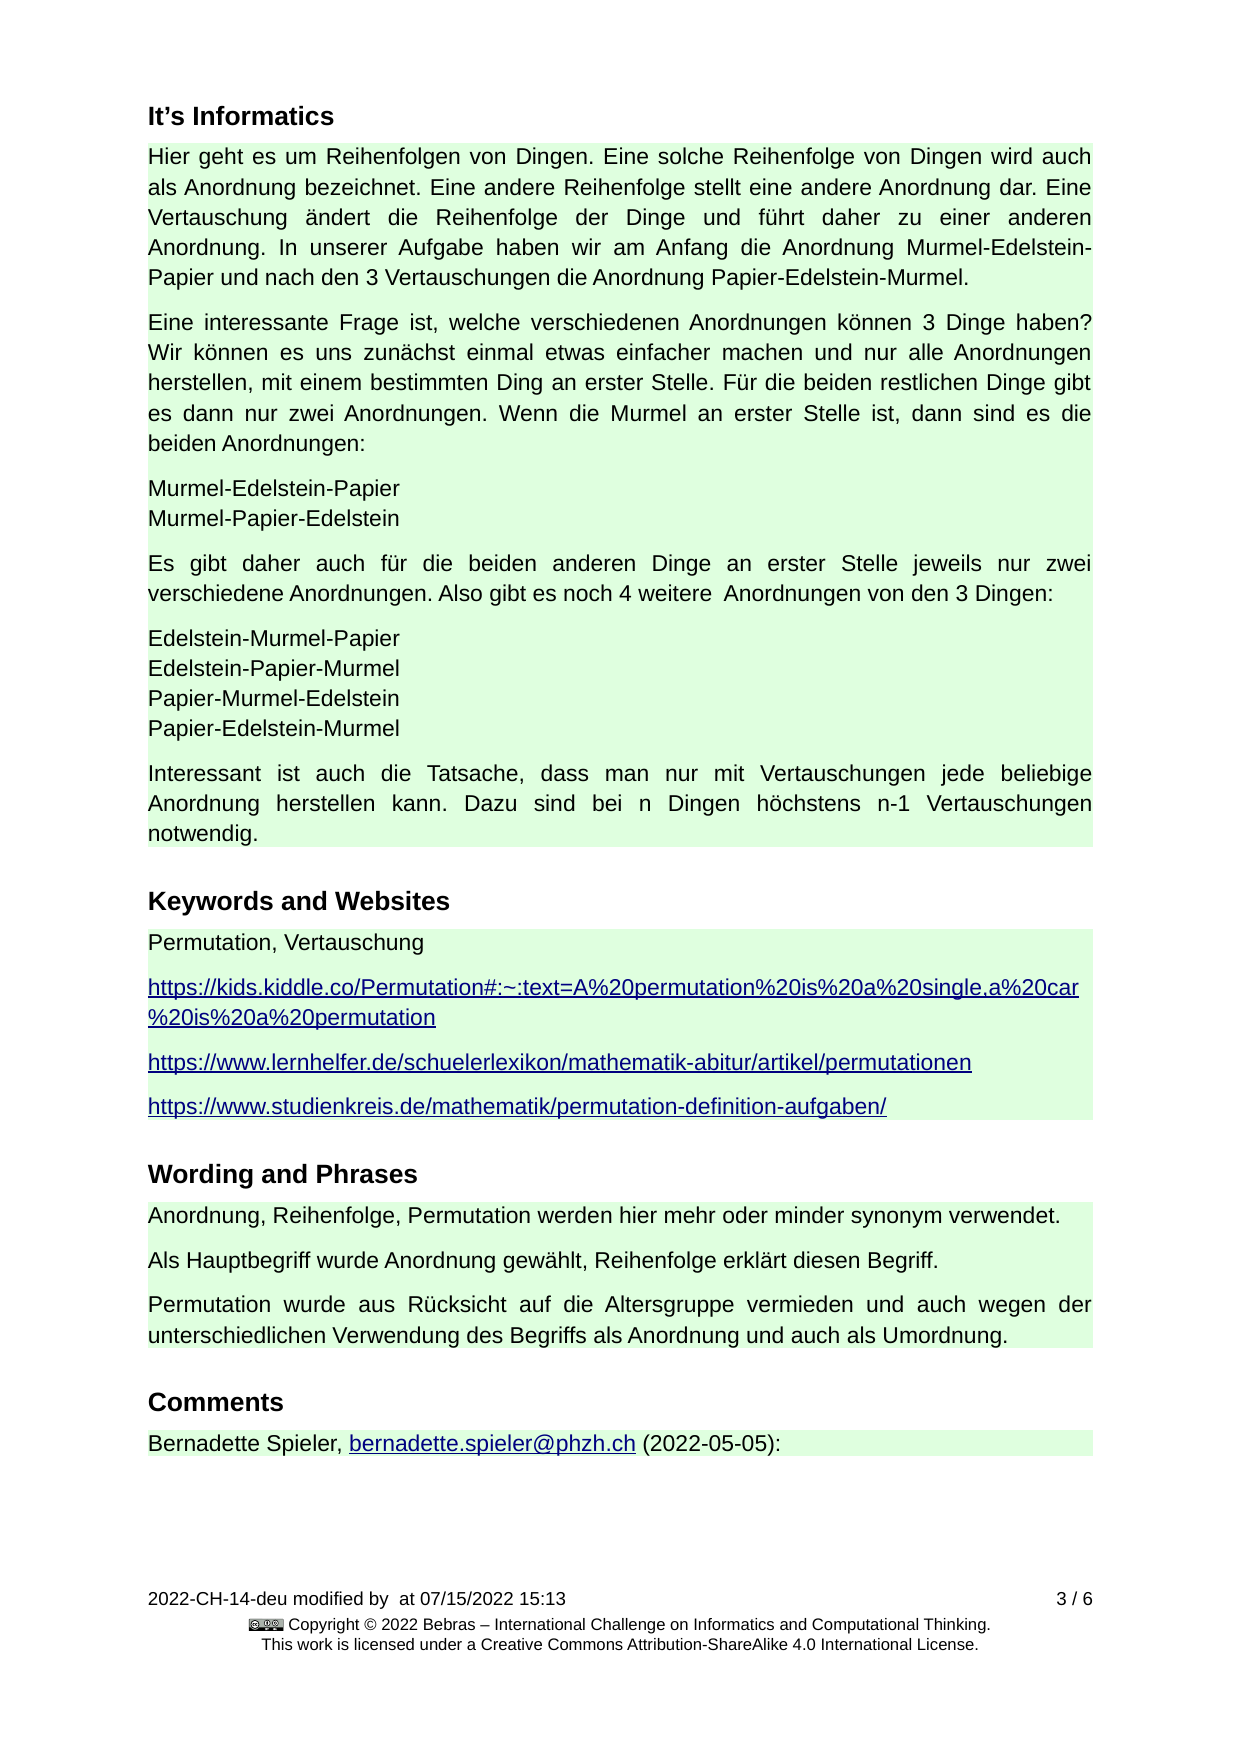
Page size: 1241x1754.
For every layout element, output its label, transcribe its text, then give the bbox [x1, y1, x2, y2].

subtitle Keywords and Websites [148, 886, 1093, 916]
text Permutation, Vertauschung [148, 929, 1093, 955]
text Eine interessante Frage ist, welche verschiedenen Anordnungen können 3 Dinge haben? Wir können es uns zunächst einmal etwas einfacher machen und nur alle Anordnungen herstellen, mit einem bestimmten Ding an erster Stelle. Für die beiden restlichen Dinge gibt es dann nur zwei Anordnungen. Wenn die Murmel an erster Stelle ist, dann sind es die beiden Anordnungen: [148, 309, 1093, 456]
text Interessant ist auch die Tatsache, dass man nur mit Vertauschungen jede beliebige Anordnung herstellen kann. Dazu sind bei n Dingen höchstens n-1 Vertauschungen notwendig. [148, 760, 1093, 847]
subtitle It’s Informatics [148, 100, 1093, 131]
text Hier geht es um Reihenfolgen von Dingen. Eine solche Reihenfolge von Dingen wird auch als Anordnung bezeichnet. Eine andere Reihenfolge stellt eine andere Anordnung dar. Eine Vertauschung ändert die Reihenfolge der Dinge und führt daher zu einer anderen Anordnung. In unserer Aufgabe haben wir am Anfang die Anordnung Murmel-Edelstein-Papier und nach den 3 Vertauschungen die Anordnung Papier-Edelstein-Murmel. [148, 143, 1093, 290]
text https://www.studienkreis.de/mathematik/permutation-definition-aufgaben/ [148, 1093, 1093, 1120]
text Edelstein-Murmel-Papier Edelstein-Papier-Murmel Papier-Murmel-Edelstein Papier-Edelstein-Murmel [148, 624, 1093, 741]
subtitle Comments [148, 1387, 1093, 1417]
text Anordnung, Reihenfolge, Permutation werden hier mehr oder minder synonym verwendet. [148, 1202, 1093, 1228]
text Bernadette Spieler, bernadette.spieler@phzh.ch (2022-05-05): [148, 1430, 1093, 1456]
text Murmel-Edelstein-Papier Murmel-Papier-Edelstein [148, 474, 1093, 531]
subtitle Wording and Phrases [148, 1159, 1093, 1189]
text https://kids.kiddle.co/Permutation#:~:text=A%20permutation%20is%20a%20single,a%20car%20is%20a%20permutation [148, 973, 1093, 1030]
text Permutation wurde aus Rücksicht auf die Altersgruppe vermieden und auch wegen der unterschiedlichen Verwendung des Begriffs als Anordnung und auch als Umordnung. [148, 1291, 1093, 1348]
text Es gibt daher auch für die beiden anderen Dinge an erster Stelle jeweils nur zwei verschiedene Anordnungen. Also gibt es noch 4 weitere Anordnungen von den 3 Dingen: [148, 549, 1093, 606]
text https://www.lernhelfer.de/schuelerlexikon/mathematik-abitur/artikel/permutationen [148, 1048, 1093, 1075]
text Als Hauptbegriff wurde Anordnung gewählt, Reihenfolge erklärt diesen Begriff. [148, 1247, 1093, 1273]
